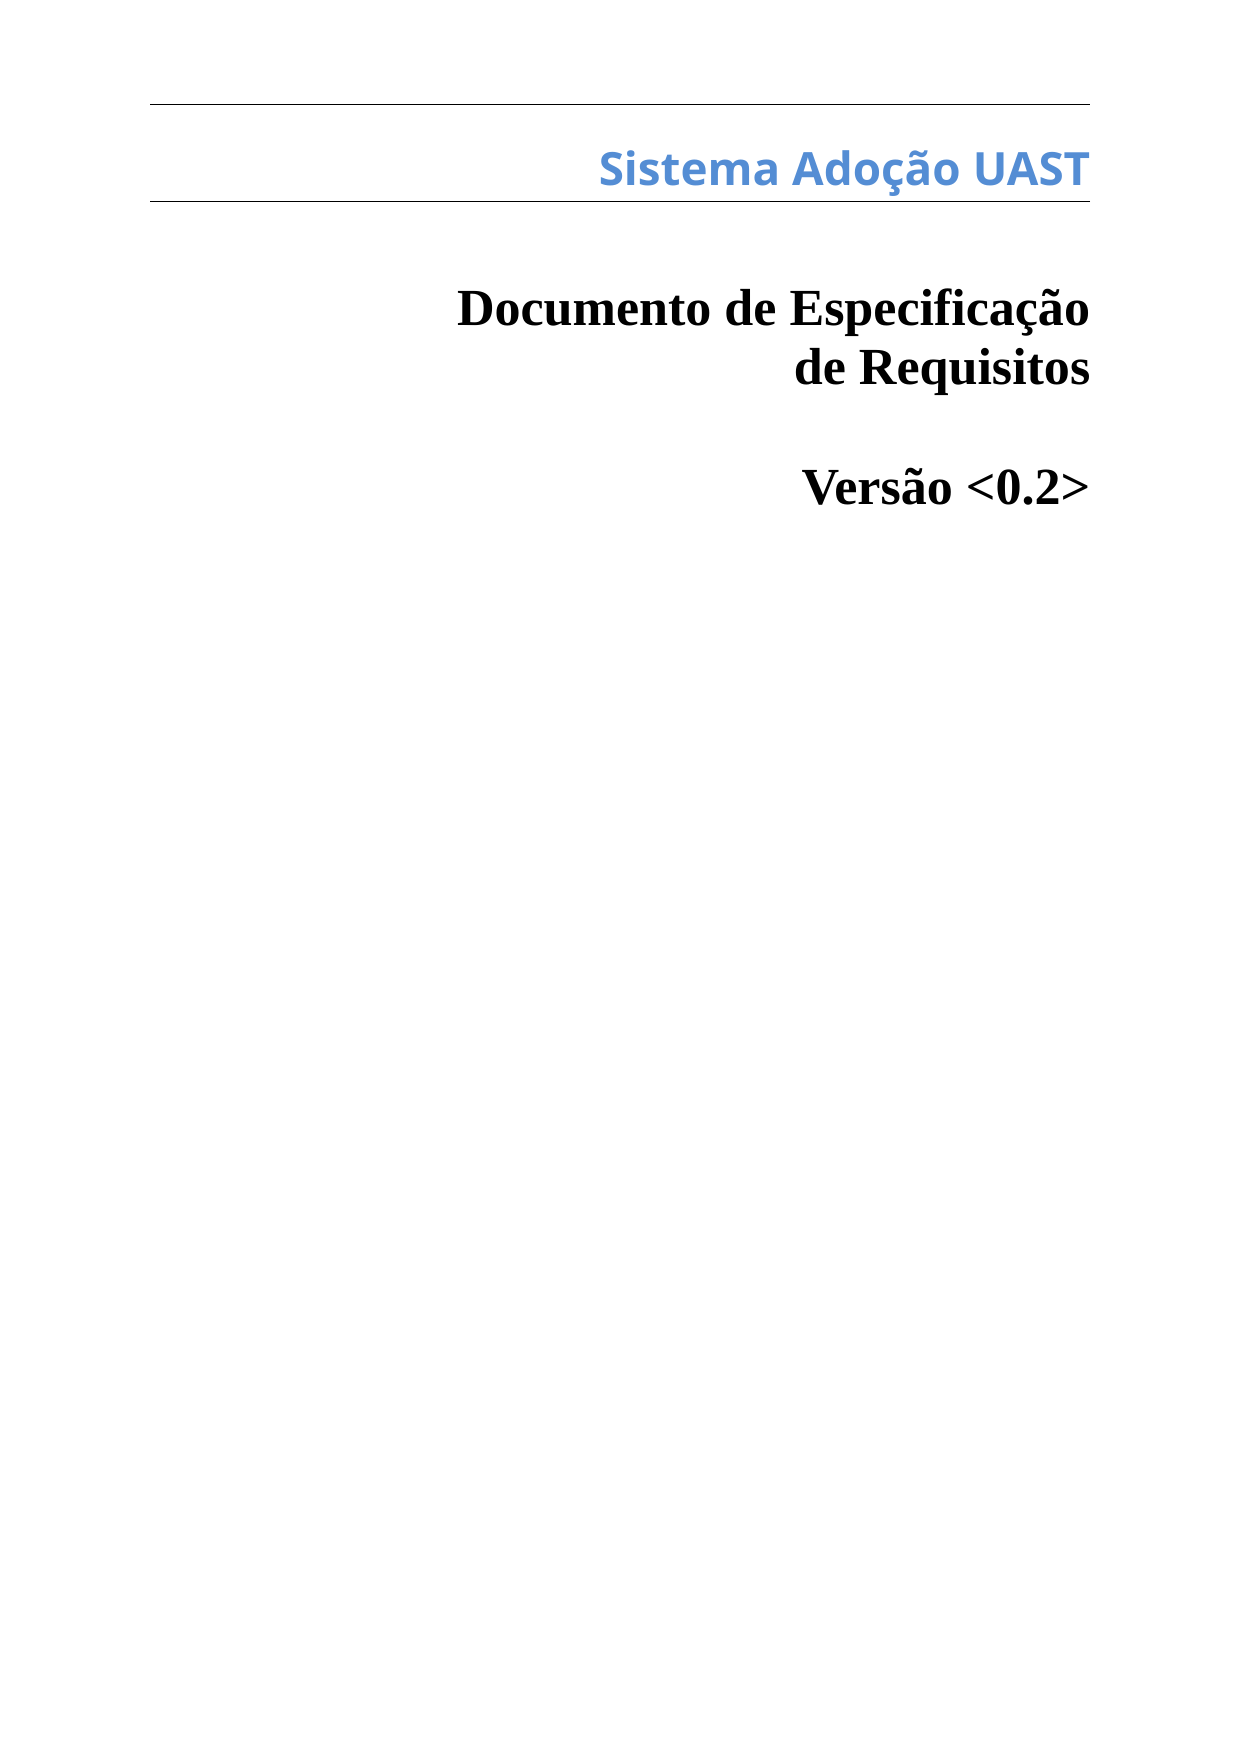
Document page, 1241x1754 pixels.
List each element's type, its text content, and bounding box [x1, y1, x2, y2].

text de Requisitos [150, 336, 1090, 396]
text Documento de Especificação [150, 276, 1090, 336]
text Versão <0.2> [150, 456, 1090, 516]
